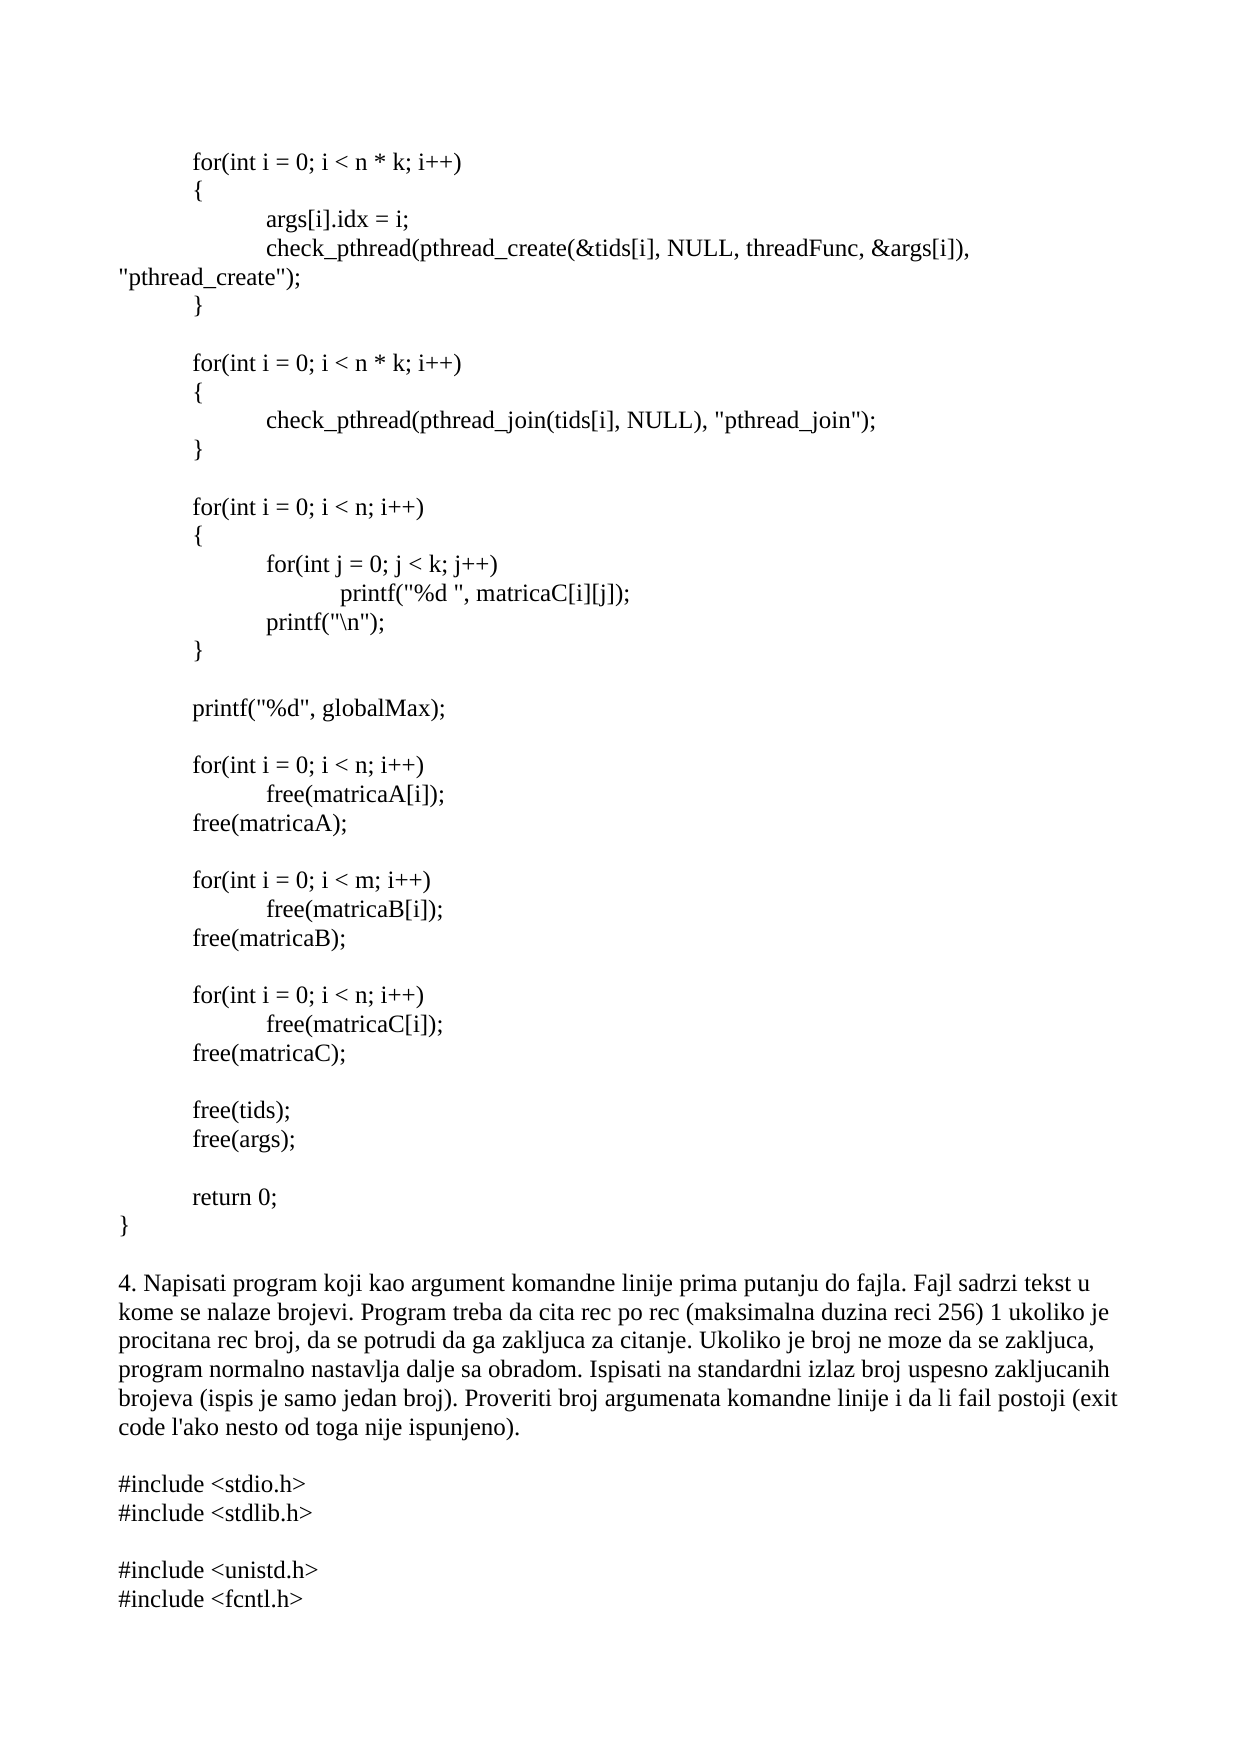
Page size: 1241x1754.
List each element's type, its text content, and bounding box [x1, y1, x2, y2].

text for(int i = 0; i < n; i++) [118, 981, 1122, 1009]
text free(matricaC[i]); [118, 1009, 1122, 1038]
text check_pthread(pthread_join(tids[i], NULL), "pthread_join"); [118, 406, 1122, 434]
text { [118, 521, 1122, 549]
text return 0; [118, 1182, 1122, 1211]
text check_pthread(pthread_create(&tids[i], NULL, threadFunc, &args[i]), "pthread_create"); [118, 233, 1122, 291]
text free(matricaA[i]); [118, 779, 1122, 808]
text #include <stdio.h> [118, 1469, 1122, 1498]
text free(matricaB[i]); [118, 894, 1122, 923]
text free(matricaB); [118, 923, 1122, 952]
text printf("%d", globalMax); [118, 693, 1122, 722]
text printf("\n"); [118, 607, 1122, 636]
text free(tids); [118, 1096, 1122, 1124]
text free(matricaC); [118, 1038, 1122, 1067]
text for(int i = 0; i < n; i++) [118, 751, 1122, 779]
text } [118, 1211, 1122, 1239]
text #include <fcntl.h> [118, 1584, 1122, 1613]
text for(int i = 0; i < m; i++) [118, 866, 1122, 894]
text for(int i = 0; i < n * k; i++) [118, 147, 1122, 176]
text for(int i = 0; i < n * k; i++) [118, 348, 1122, 377]
text for(int j = 0; j < k; j++) [118, 549, 1122, 578]
text free(matricaA); [118, 808, 1122, 837]
text 4. Napisati program koji kao argument komandne linije prima putanju do fajla. Fajl sadrzi tekst u kome se nalaze brojevi. Program treba da cita rec po rec (maksimalna duzina reci 256) 1 ukoliko je procitana rec broj, da se potrudi da ga zakljuca za citanje. Ukoliko je broj ne moze da se zakljuca, program normalno nastavlja dalje sa obradom. Ispisati na standardni izlaz broj uspesno zakljucanih brojeva (ispis je samo jedan broj). Proveriti broj argumenata komandne linije i da li fail postoji (exit code l'ako nesto od toga nije ispunjeno). [118, 1268, 1122, 1441]
text { [118, 176, 1122, 204]
text for(int i = 0; i < n; i++) [118, 492, 1122, 521]
text { [118, 377, 1122, 406]
text } [118, 291, 1122, 319]
text #include <unistd.h> [118, 1556, 1122, 1584]
text printf("%d ", matricaC[i][j]); [118, 578, 1122, 607]
text #include <stdlib.h> [118, 1498, 1122, 1527]
text free(args); [118, 1124, 1122, 1153]
text } [118, 434, 1122, 463]
text args[i].idx = i; [118, 204, 1122, 233]
text } [118, 636, 1122, 664]
